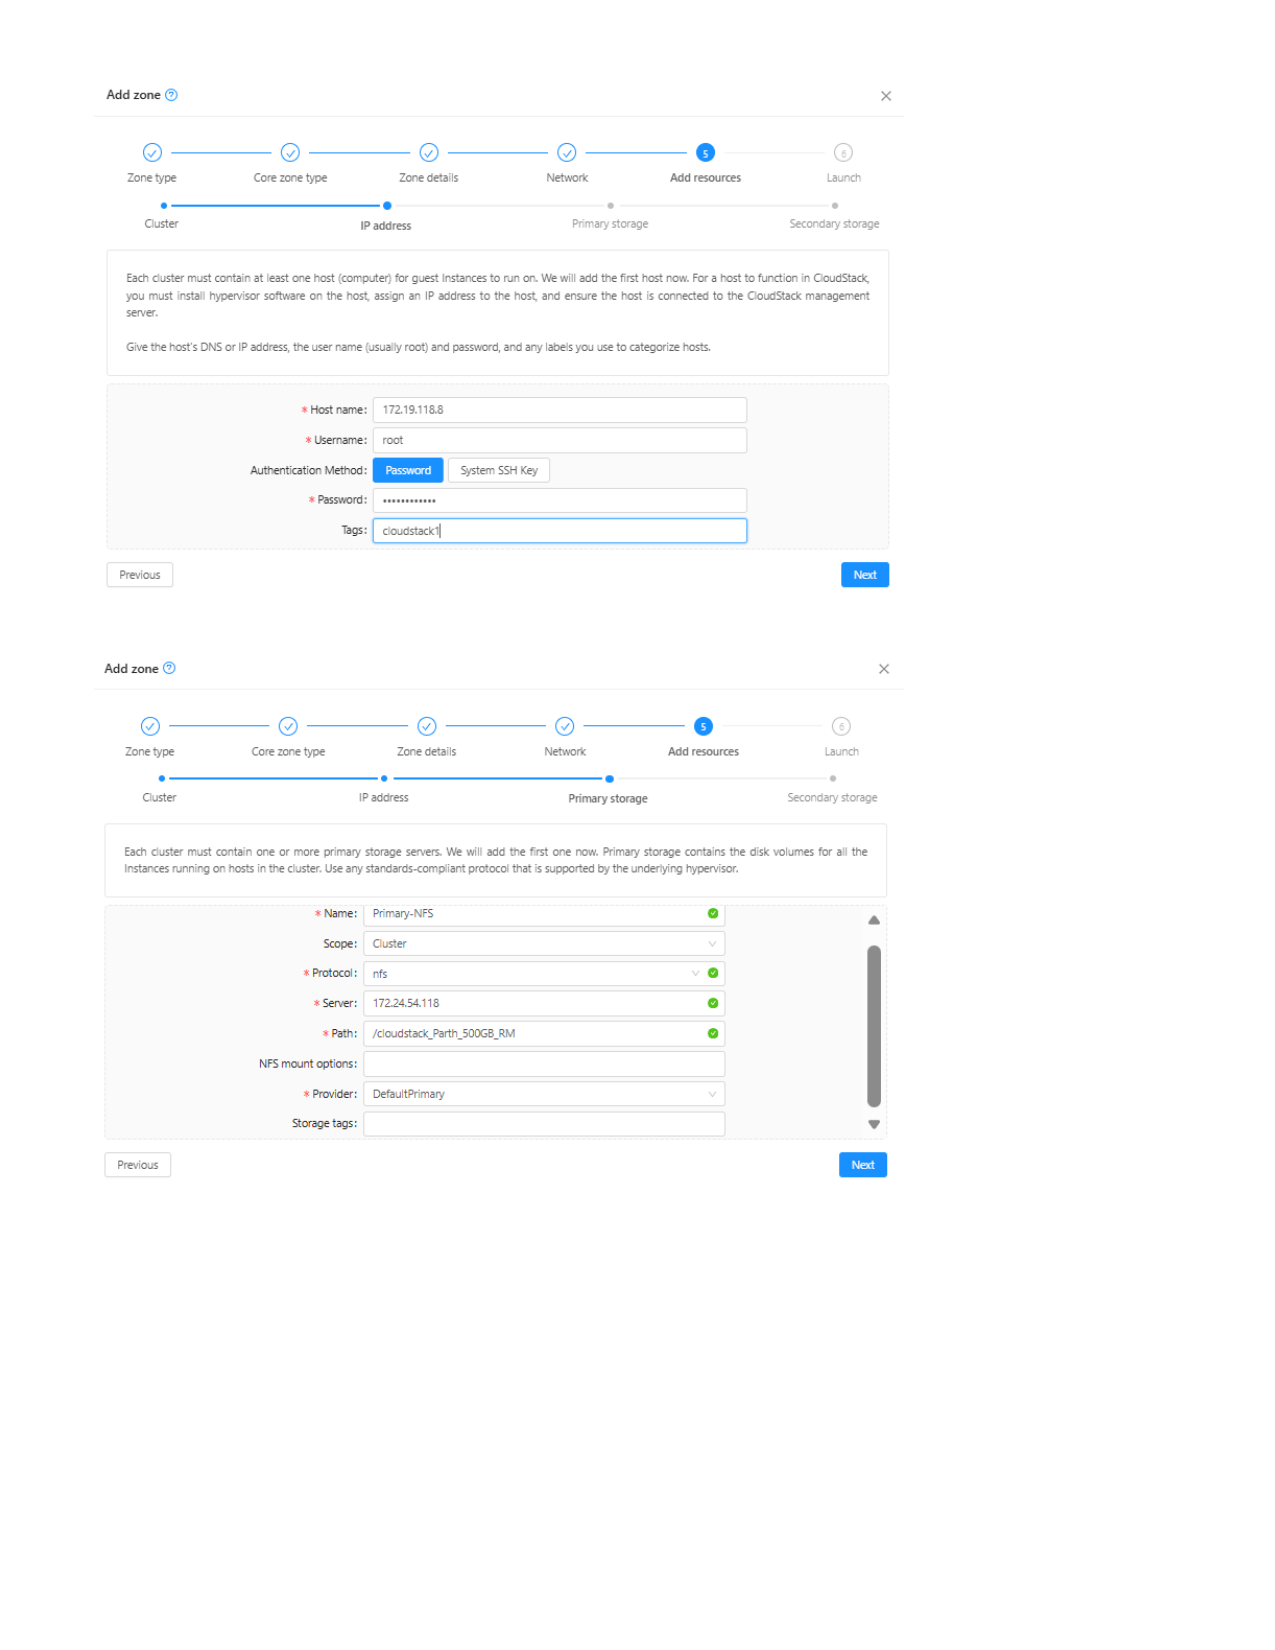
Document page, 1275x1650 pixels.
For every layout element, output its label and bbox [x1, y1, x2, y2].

picture [93, 649, 905, 1194]
picture [93, 75, 905, 605]
